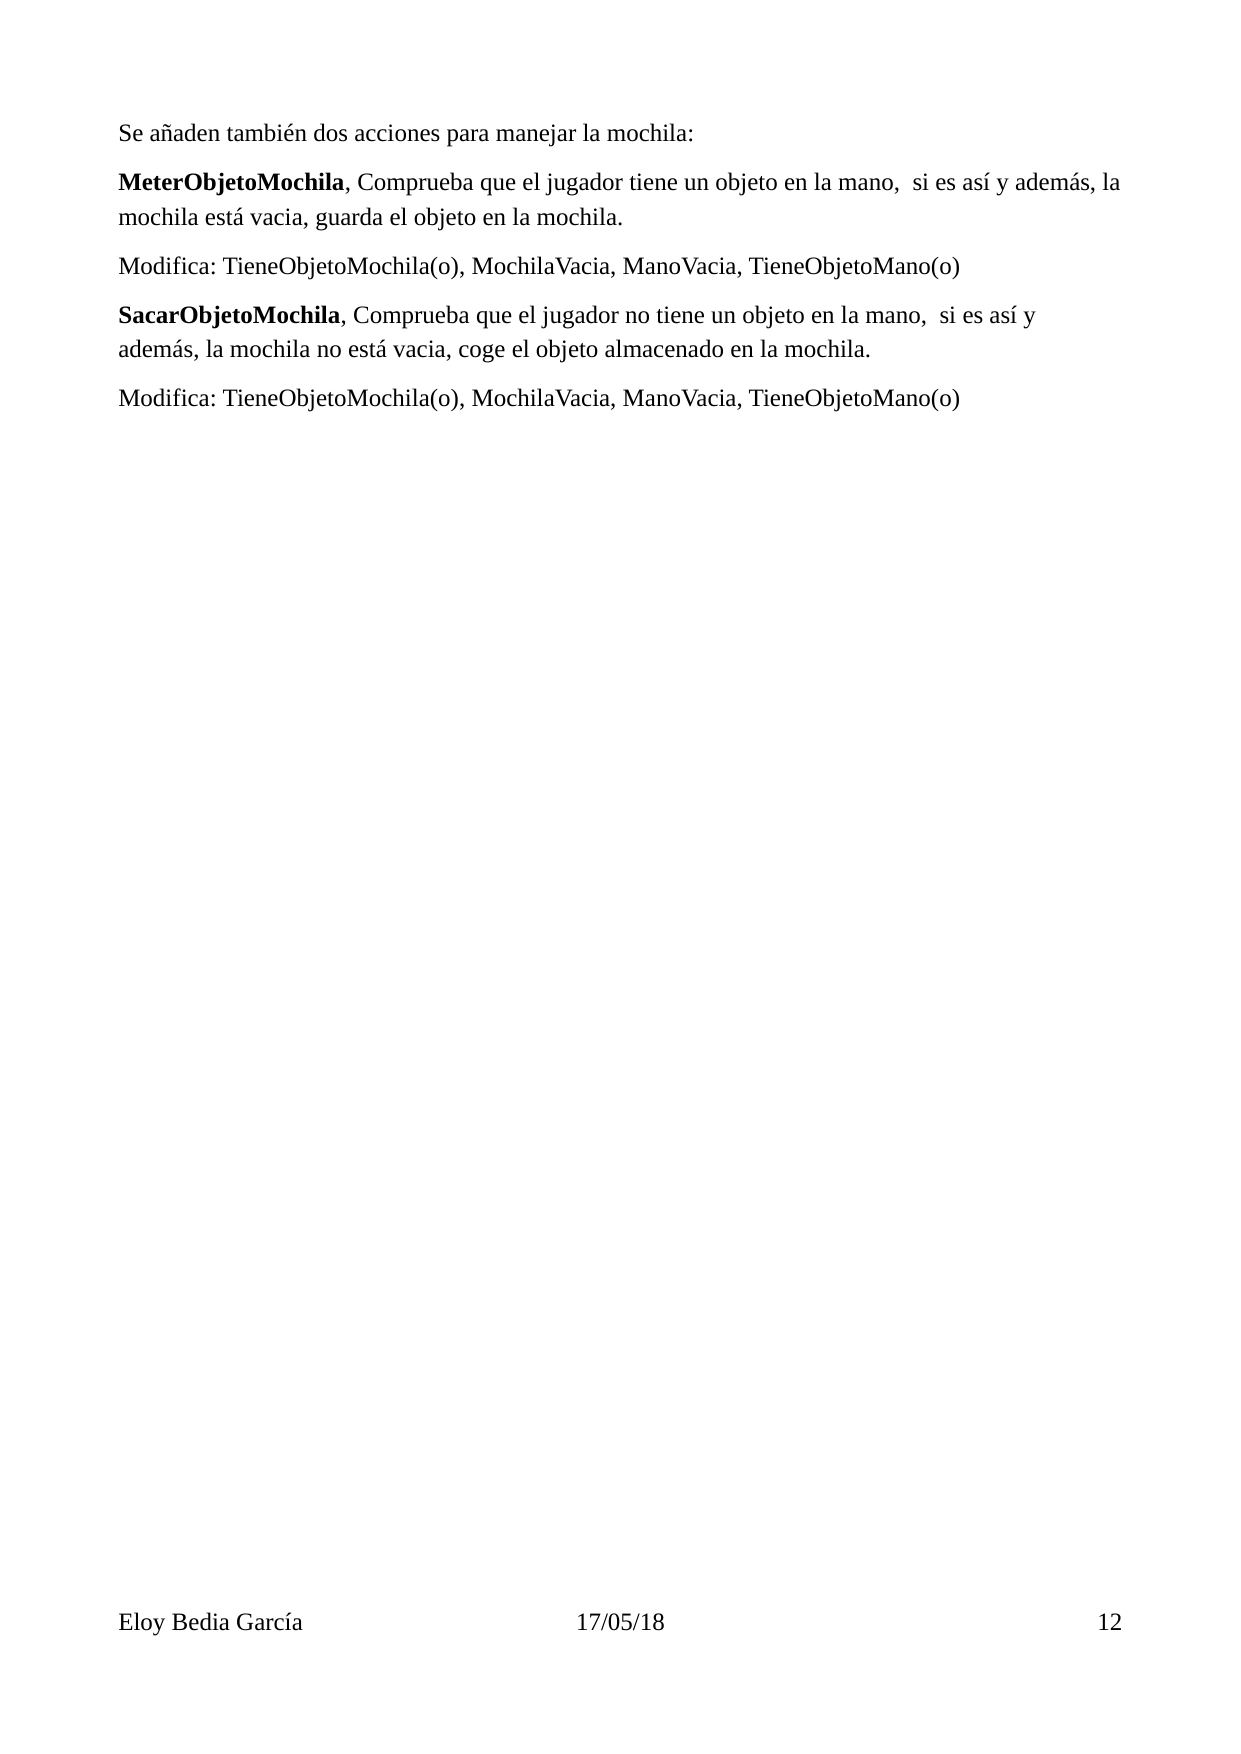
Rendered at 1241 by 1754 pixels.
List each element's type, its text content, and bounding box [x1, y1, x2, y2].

text MeterObjetoMochila, Comprueba que el jugador tiene un objeto en la mano, si es así y además, la mochila está vacia, guarda el objeto en la mochila. [118, 167, 1122, 230]
text Modifica: TieneObjetoMochila(o), MochilaVacia, ManoVacia, TieneObjetoMano(o) [118, 383, 1122, 412]
text Modifica: TieneObjetoMochila(o), MochilaVacia, ManoVacia, TieneObjetoMano(o) [118, 251, 1122, 279]
text SacarObjetoMochila, Comprueba que el jugador no tiene un objeto en la mano, si es así y además, la mochila no está vacia, coge el objeto almacenado en la mochila. [118, 300, 1122, 363]
text Se añaden también dos acciones para manejar la mochila: [118, 118, 1122, 147]
